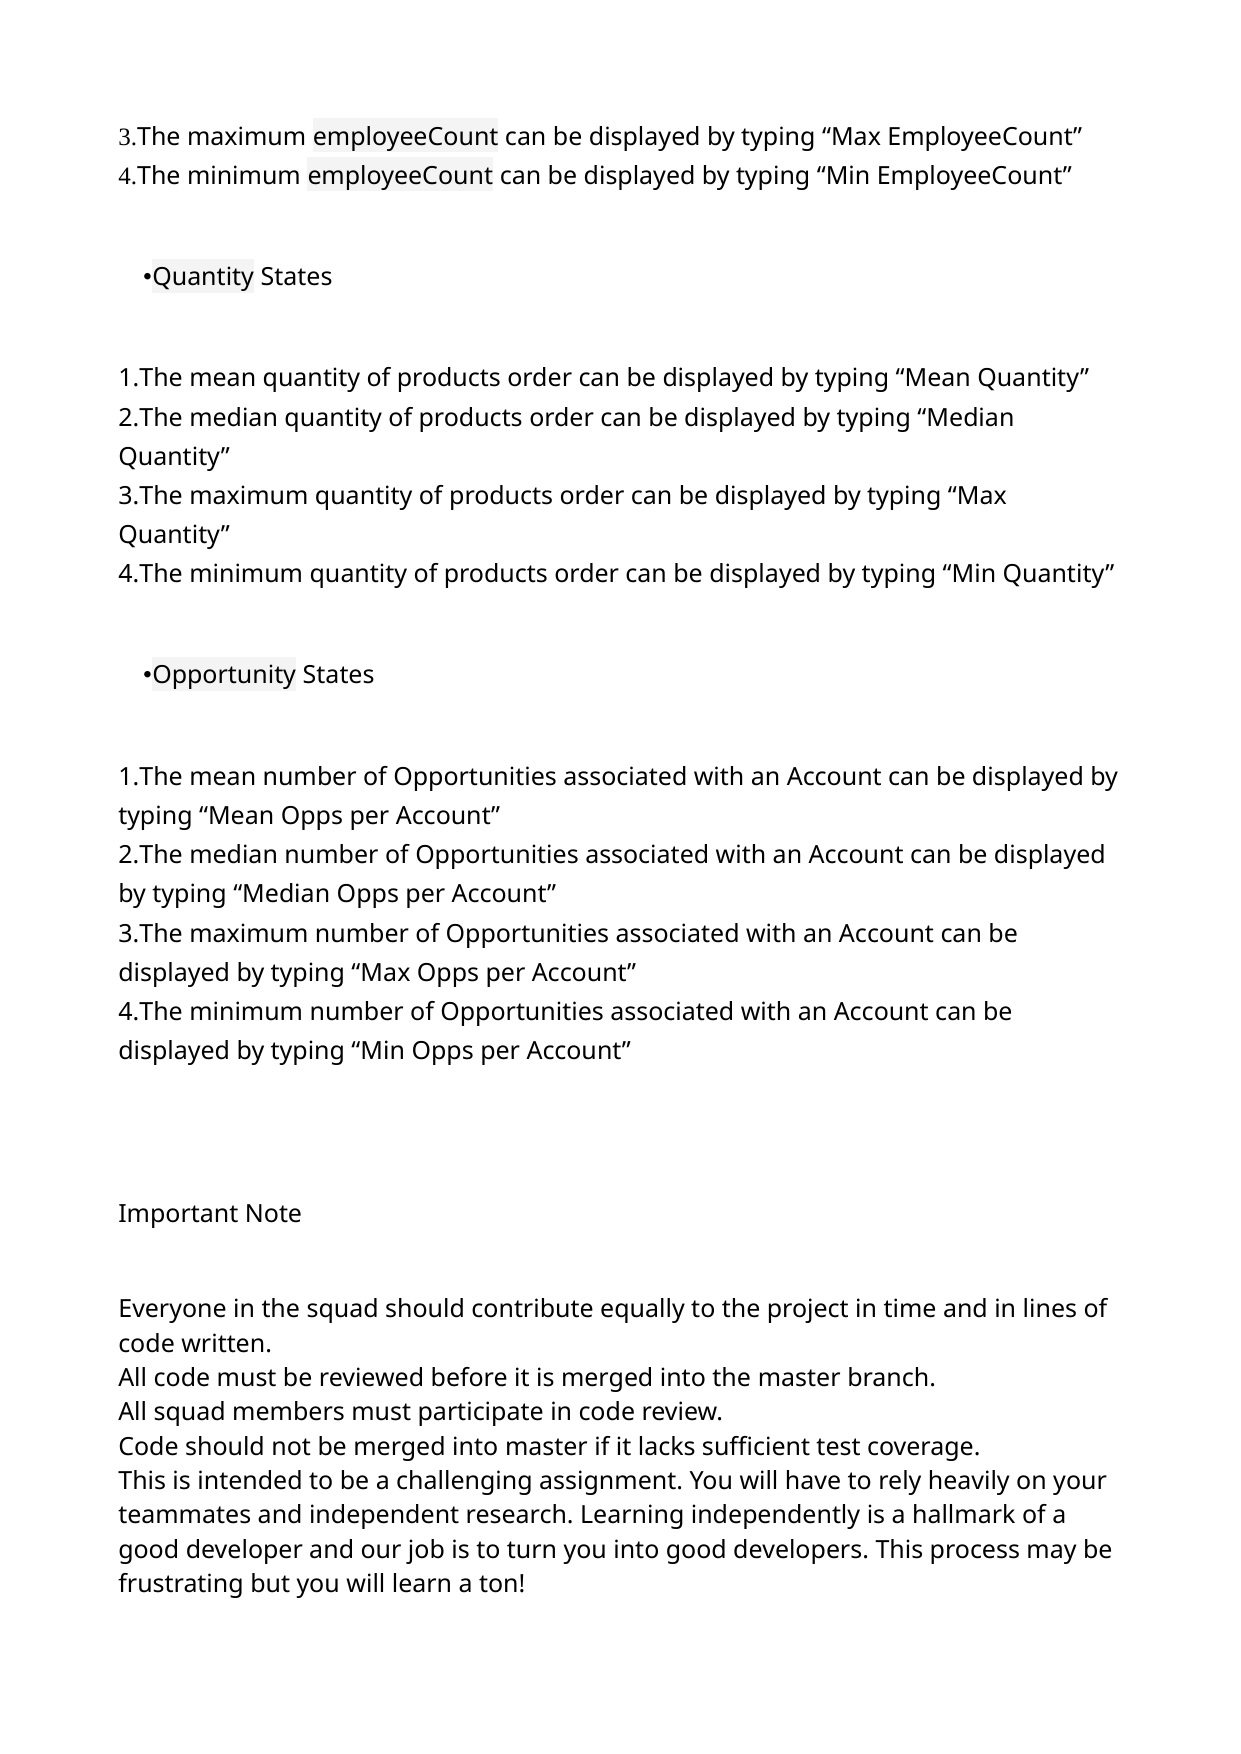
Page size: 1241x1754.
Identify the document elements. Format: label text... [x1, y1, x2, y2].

list The maximum number of Opportunities associated with an Account can be displayed by typing “Max Opps per Account” [118, 915, 1122, 988]
list Quantity States [118, 259, 1122, 293]
text Everyone in the squad should contribute equally to the project in time and in lines of code written. [118, 1291, 1122, 1359]
list The minimum quantity of products order can be displayed by typing “Min Quantity” [118, 556, 1122, 590]
subtitle Important Note [118, 1195, 1122, 1229]
list The mean quantity of products order can be displayed by typing “Mean Quantity” [118, 360, 1122, 394]
list The maximum quantity of products order can be displayed by typing “Max Quantity” [118, 477, 1122, 551]
list The median quantity of products order can be displayed by typing “Median Quantity” [118, 399, 1122, 472]
list The mean number of Opportunities associated with an Account can be displayed by typing “Mean Opps per Account” [118, 758, 1122, 832]
list The minimum number of Opportunities associated with an Account can be displayed by typing “Min Opps per Account” [118, 993, 1122, 1067]
list Opportunity States [118, 657, 1122, 691]
list The median number of Opportunities associated with an Account can be displayed by typing “Median Opps per Account” [118, 837, 1122, 910]
list The maximum employeeCount can be displayed by typing “Max EmployeeCount” [118, 118, 1122, 152]
text All squad members must participate in code review. [118, 1394, 1122, 1428]
list The minimum employeeCount can be displayed by typing “Min EmployeeCount” [118, 157, 1122, 191]
text This is intended to be a challenging assignment. You will have to rely heavily on your teammates and independent research. Learning independently is a hallmark of a good developer and our job is to turn you into good developers. This process may be frustrating but you will learn a ton! [118, 1462, 1122, 1600]
text Code should not be merged into master if it lacks sufficient test coverage. [118, 1428, 1122, 1462]
text All code must be reviewed before it is merged into the master branch. [118, 1359, 1122, 1394]
